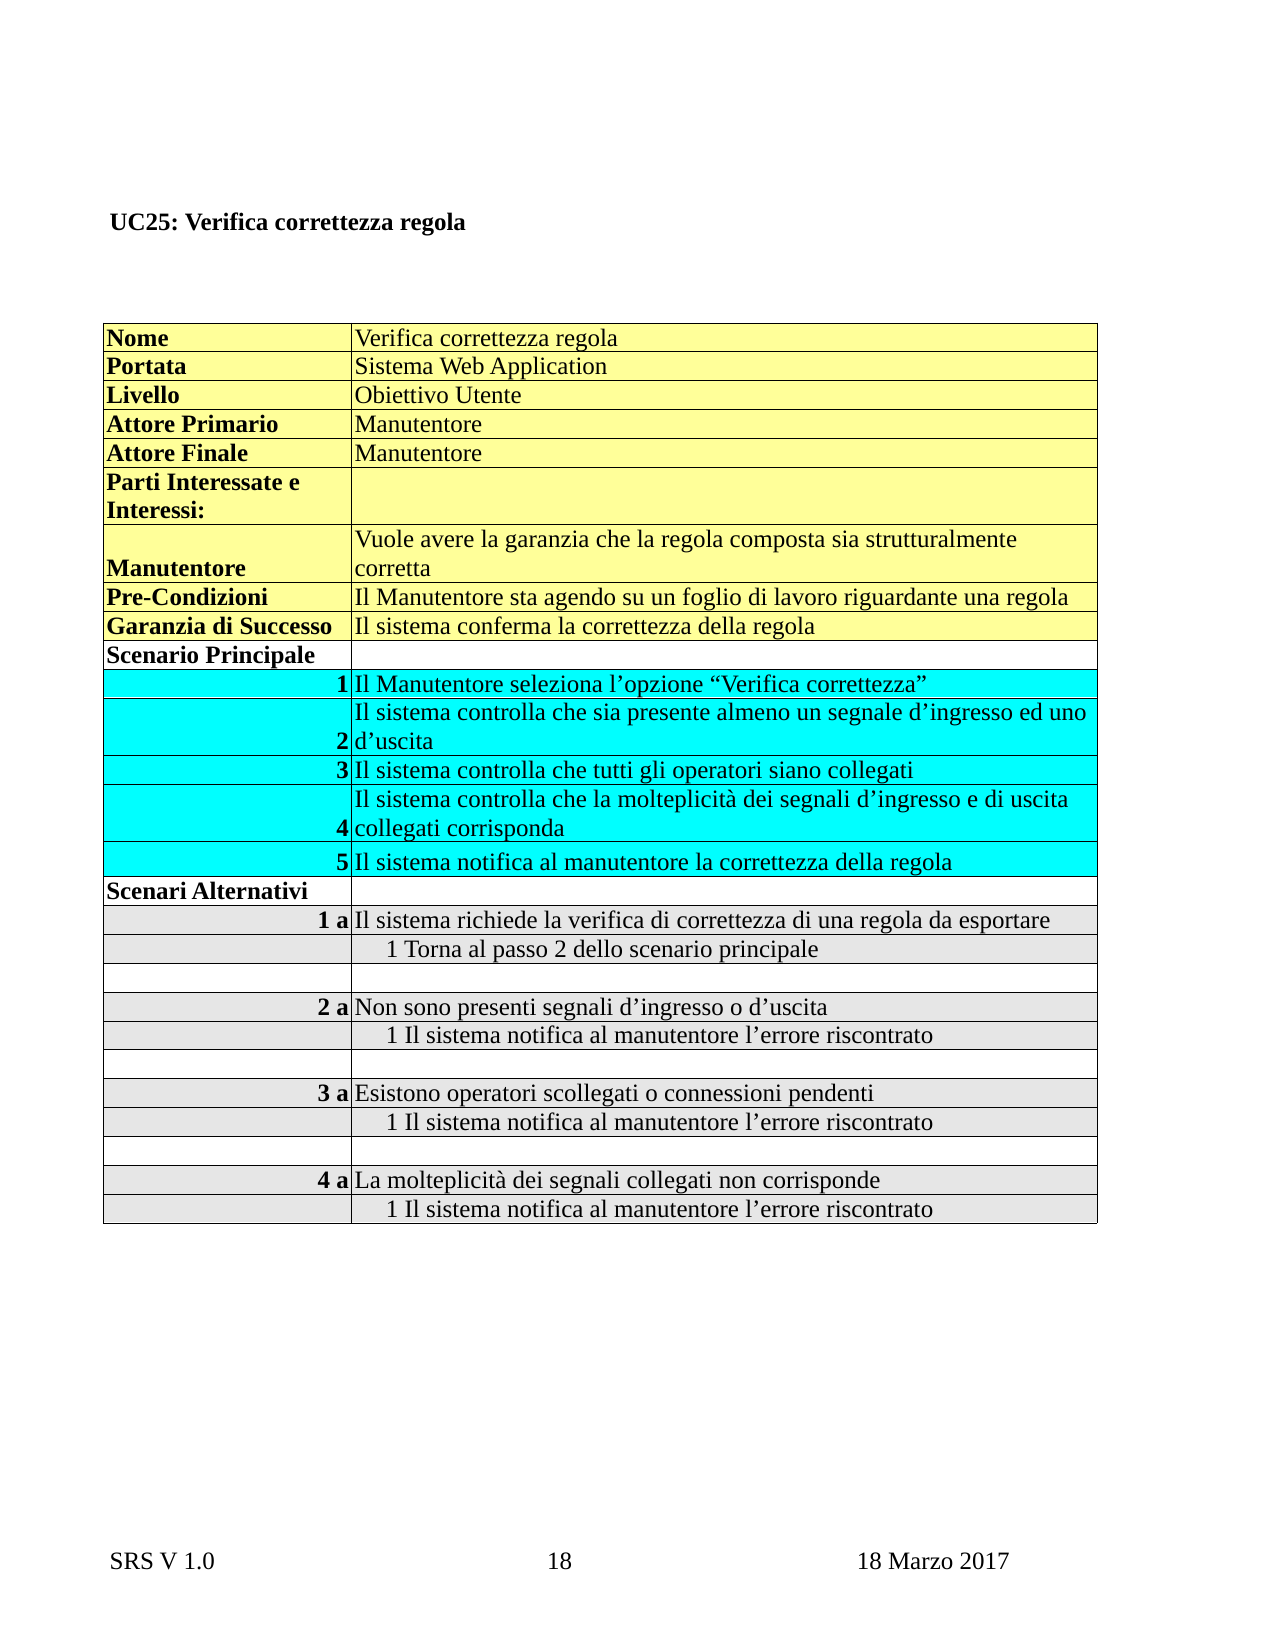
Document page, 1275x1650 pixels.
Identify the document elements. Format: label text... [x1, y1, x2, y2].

table_cell Attore Finale [104, 439, 351, 467]
table_cell [104, 935, 351, 963]
table_cell Il sistema richiede la verifica di correttezza di una regola da esportare [352, 906, 1097, 934]
table_cell Obiettivo Utente [352, 381, 1097, 409]
table_cell Vuole avere la garanzia che la regola composta sia strutturalmente corretta [352, 525, 1097, 582]
table_cell [352, 964, 1097, 992]
table_cell [104, 1050, 351, 1078]
table_cell Il Manutentore sta agendo su un foglio di lavoro riguardante una regola [352, 583, 1097, 611]
table_cell Esistono operatori scollegati o connessioni pendenti [352, 1079, 1097, 1107]
table_cell 2 a [104, 993, 351, 1021]
table_cell Attore Primario [104, 410, 351, 438]
table_cell Livello [104, 381, 351, 409]
table_cell Manutentore [352, 439, 1097, 467]
table_cell [352, 877, 1097, 905]
table_cell 1 Il sistema notifica al manutentore l’errore riscontrato [352, 1108, 1097, 1136]
table_cell Il sistema controlla che la molteplicità dei segnali d’ingresso e di uscita collegati corrisponda [352, 785, 1097, 841]
table_cell Manutentore [104, 525, 351, 582]
table_cell Sistema Web Application [352, 352, 1097, 380]
table_cell [352, 1137, 1097, 1165]
table_cell [104, 1137, 351, 1165]
text UC25: Verifica correttezza regola [109, 207, 1162, 236]
table_cell 5 [104, 842, 351, 876]
table_cell 3 [104, 756, 351, 784]
table_cell Il sistema notifica al manutentore la correttezza della regola [352, 842, 1097, 876]
table_cell Il sistema conferma la correttezza della regola [352, 612, 1097, 640]
table_cell Garanzia di Successo [104, 612, 351, 640]
table_cell Manutentore [352, 410, 1097, 438]
table_cell 3 a [104, 1079, 351, 1107]
table_cell Parti Interessate e Interessi: [104, 468, 351, 524]
table_cell Scenari Alternativi [104, 877, 351, 905]
table_cell La molteplicità dei segnali collegati non corrisponde [352, 1166, 1097, 1194]
table_cell [352, 468, 1097, 524]
table_cell Pre-Condizioni [104, 583, 351, 611]
table_cell Portata [104, 352, 351, 380]
table_header Nome [104, 324, 351, 351]
table_cell Scenario Principale [104, 641, 351, 668]
table_cell Il Manutentore seleziona l’opzione “Verifica correttezza” [352, 670, 1097, 697]
table_cell [104, 964, 351, 992]
table_cell [104, 1108, 351, 1136]
table_cell 1 Il sistema notifica al manutentore l’errore riscontrato [352, 1022, 1097, 1049]
table_cell Il sistema controlla che sia presente almeno un segnale d’ingresso ed uno d’uscita [352, 699, 1097, 755]
table_cell 1 Torna al passo 2 dello scenario principale [352, 935, 1097, 963]
table_header Verifica correttezza regola [352, 324, 1097, 351]
table_cell 2 [104, 699, 351, 755]
table_cell 1 [104, 670, 351, 697]
table_cell Il sistema controlla che tutti gli operatori siano collegati [352, 756, 1097, 784]
table_cell 4 a [104, 1166, 351, 1194]
table_cell Non sono presenti segnali d’ingresso o d’uscita [352, 993, 1097, 1021]
table_cell 1 Il sistema notifica al manutentore l’errore riscontrato [352, 1195, 1097, 1222]
table_cell [352, 641, 1097, 668]
table_cell 1 a [104, 906, 351, 934]
table_cell 4 [104, 785, 351, 841]
table_cell [352, 1050, 1097, 1078]
table_cell [104, 1195, 351, 1222]
table_cell [104, 1022, 351, 1049]
